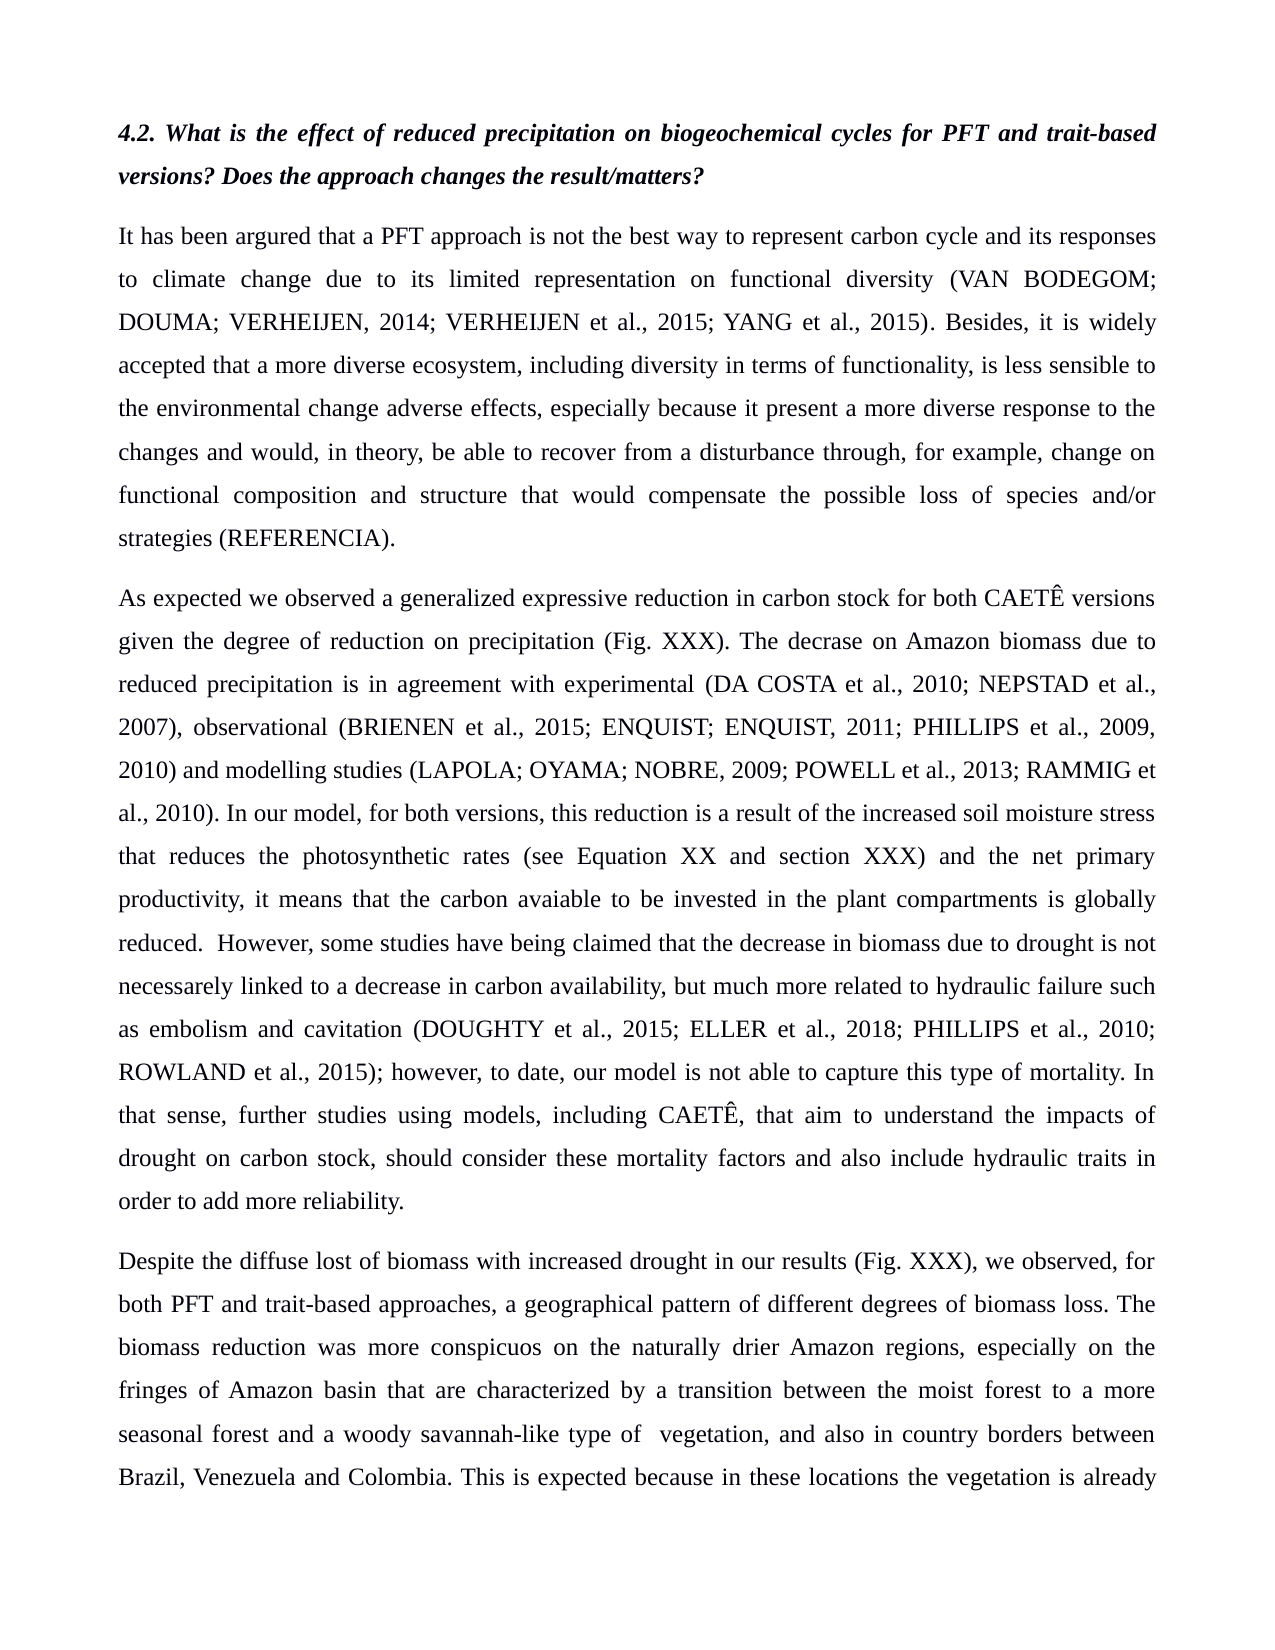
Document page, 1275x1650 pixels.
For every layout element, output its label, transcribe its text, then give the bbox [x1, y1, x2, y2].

text 4.2. What is the effect of reduced precipitation on biogeochemical cycles for PFT and trait-based versions? Does the approach changes the result/matters? [118, 118, 1157, 190]
text As expected we observed a generalized expressive reduction in carbon stock for both CAETÊ versions given the degree of reduction on precipitation (Fig. XXX). The decrase on Amazon biomass due to reduced precipitation is in agreement with experimental (DA COSTA et al., 2010; NEPSTAD et al., 2007)⁠, observational (BRIENEN et al., 2015; ENQUIST; ENQUIST, 2011; PHILLIPS et al., 2009, 2010)⁠ and modelling studies (LAPOLA; OYAMA; NOBRE, 2009; POWELL et al., 2013; RAMMIG et al., 2010)⁠⁠. In our model, for both versions, this reduction is a result of the increased soil moisture stress that reduces the photosynthetic rates (see Equation XX and section XXX) and the net primary productivity, it means that the carbon avaiable to be invested in the plant compartments is globally reduced. However, some studies have being claimed that the decrease in biomass due to drought is not necessarely linked to a decrease in carbon availability, but much more related to hydraulic failure such as embolism and cavitation (DOUGHTY et al., 2015; ELLER et al., 2018; PHILLIPS et al., 2010; ROWLAND et al., 2015)⁠⁠; however, to date, our model is not able to capture this type of mortality. In that sense, further studies using models, including CAETÊ, that aim to understand the impacts of drought on carbon stock, should consider these mortality factors and also include hydraulic traits in order to add more reliability. [118, 583, 1157, 1215]
text It has been argured that a PFT approach is not the best way to represent carbon cycle and its responses to climate change due to its limited representation on functional diversity (VAN BODEGOM; DOUMA; VERHEIJEN, 2014; VERHEIJEN et al., 2015; YANG et al., 2015)⁠. Besides, it is widely accepted that a more diverse ecosystem, including diversity in terms of functionality, is less sensible to the environmental change adverse effects, especially because it present a more diverse response to the changes and would, in theory, be able to recover from a disturbance through, for example, change on functional composition and structure that would compensate the possible loss of species and/or strategies (REFERENCIA). [118, 221, 1157, 552]
text Despite the diffuse lost of biomass with increased drought in our results (Fig. XXX), we observed, for both PFT and trait-based approaches, a geographical pattern of different degrees of biomass loss. The biomass reduction was more conspicuos on the naturally drier Amazon regions, especially on the fringes of Amazon basin that are characterized by a transition between the moist forest to a more seasonal forest and a woody savannah-like type of vegetation, and also in country borders between Brazil, Venezuela and Colombia. This is expected because in these locations the vegetation is already [118, 1246, 1157, 1491]
